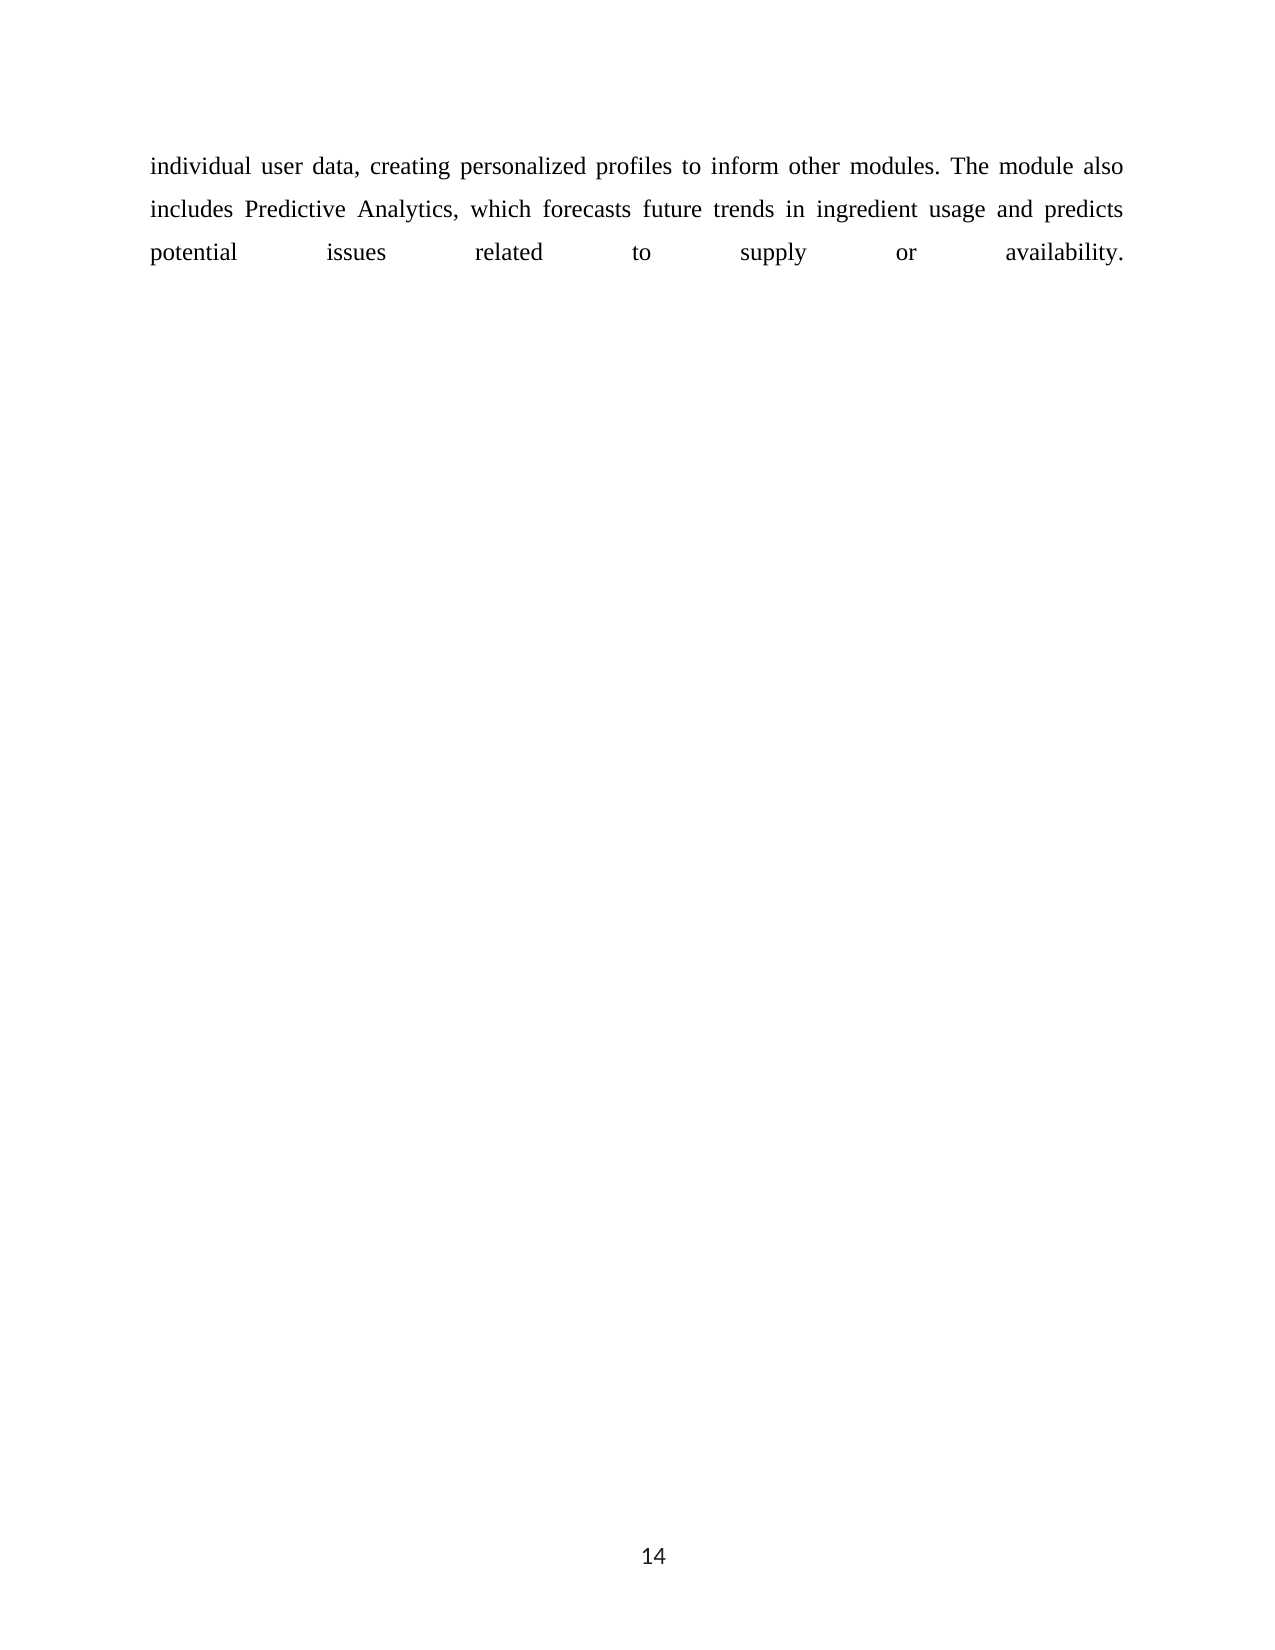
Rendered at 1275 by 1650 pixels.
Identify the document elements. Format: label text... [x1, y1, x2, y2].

text individual user data, creating personalized profiles to inform other modules. The module also includes Predictive Analytics, which forecasts future trends in ingredient usage and predicts potential issues related to supply or availability. [150, 151, 1125, 438]
